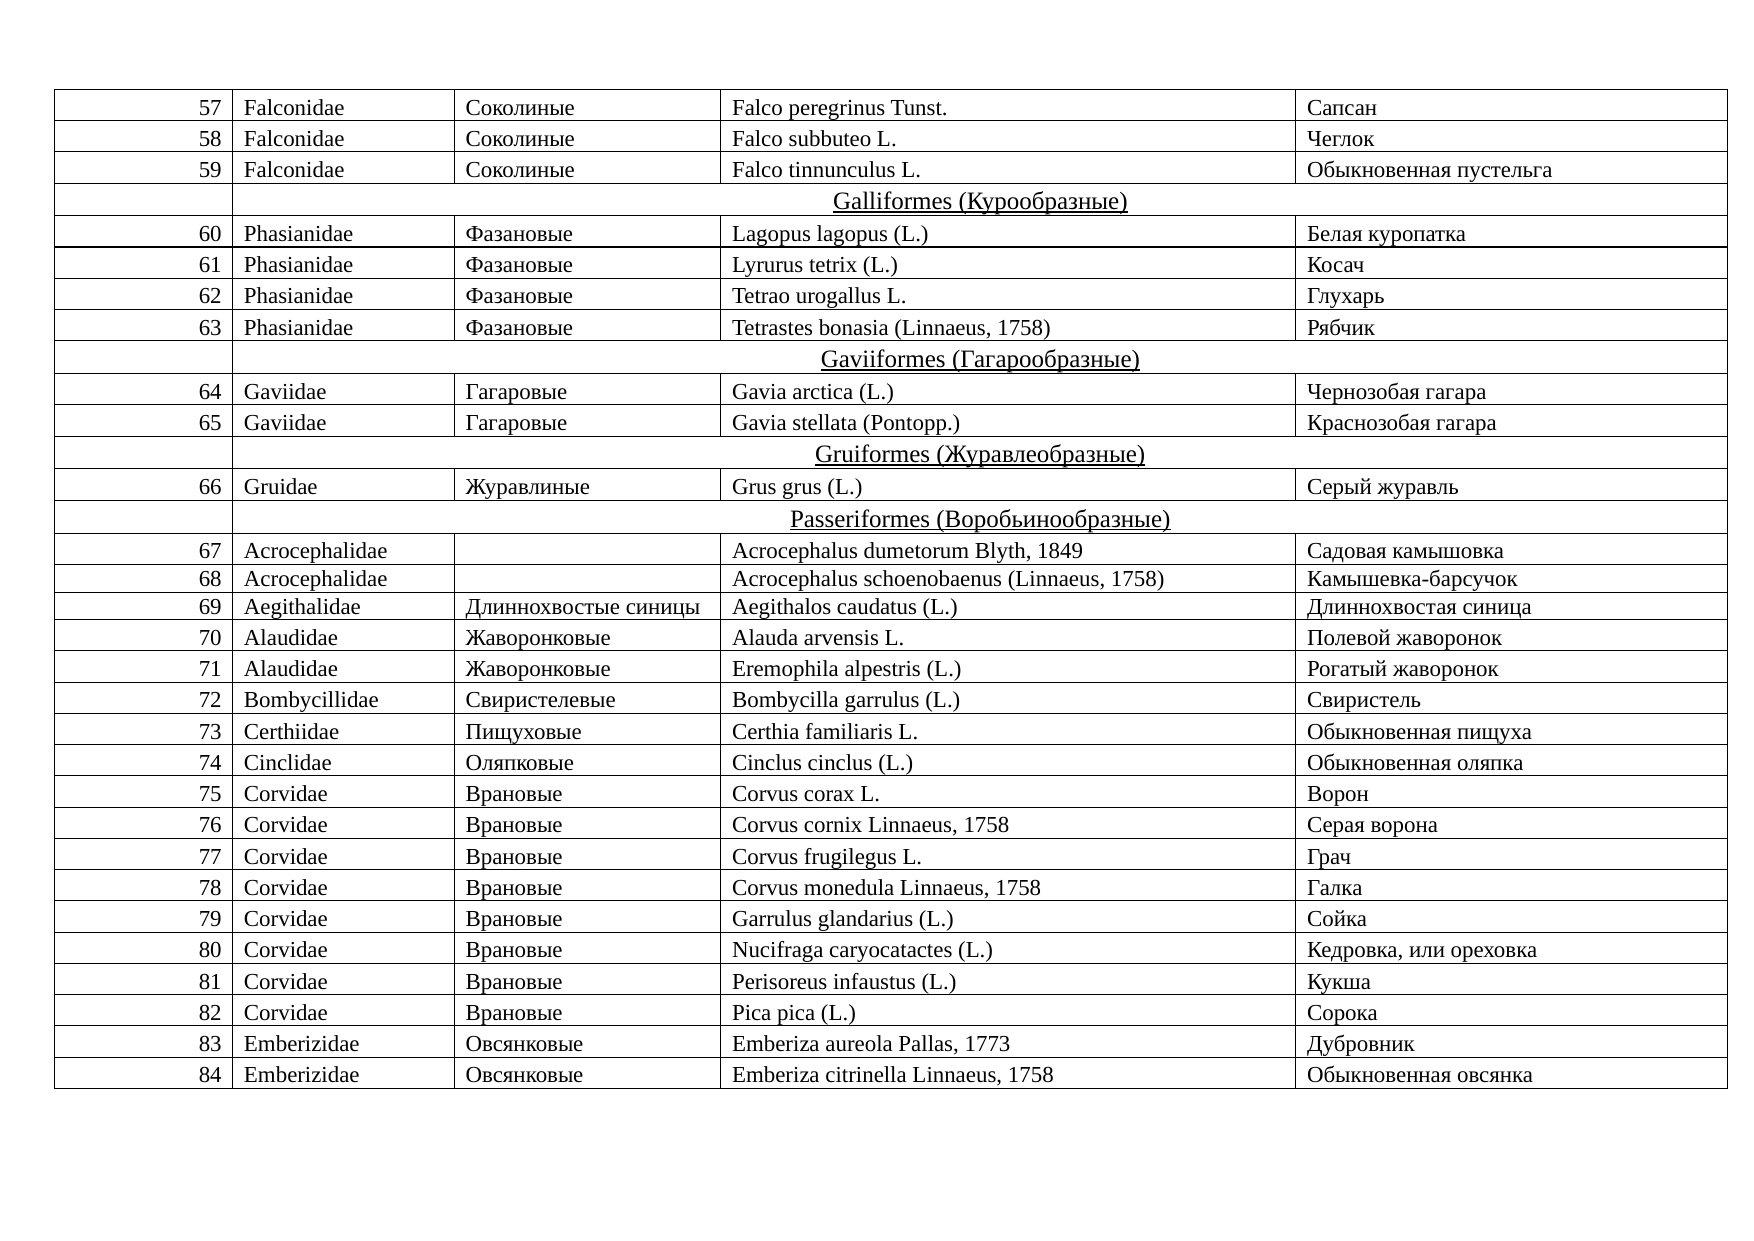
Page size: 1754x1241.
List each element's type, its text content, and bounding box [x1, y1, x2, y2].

table_cell Жаворонковые [455, 651, 720, 682]
table_cell 63 [55, 310, 232, 340]
table_cell Оляпковые [455, 745, 720, 775]
table_cell Emberiza aureola Pallas, 1773 [721, 1026, 1295, 1057]
table_cell [55, 501, 232, 532]
table_cell Gaviiformes (Гагарообразные) [233, 341, 1727, 373]
table_cell Bombycillidae [233, 683, 454, 713]
table_cell Фазановые [455, 216, 720, 246]
table_cell Серая ворона [1296, 808, 1727, 838]
table_cell Cinclidae [233, 745, 454, 775]
table_cell 67 [55, 534, 232, 564]
table_cell Emberiza citrinella Linnaeus, 1758 [721, 1058, 1295, 1088]
table_cell Nucifraga caryocatactes (L.) [721, 933, 1295, 963]
table_cell Emberizidae [233, 1026, 454, 1057]
table_cell Врановые [455, 776, 720, 807]
table_cell Кукша [1296, 964, 1727, 994]
table_cell [55, 437, 232, 468]
table_cell Длиннохвостая синица [1296, 593, 1727, 619]
table_cell 61 [55, 248, 232, 278]
table_cell Alaudidae [233, 620, 454, 650]
table_cell 69 [55, 593, 232, 619]
table_cell Гагаровые [455, 405, 720, 436]
table_cell Tetrao urogallus L. [721, 279, 1295, 309]
table_cell Corvus cornix Linnaeus, 1758 [721, 808, 1295, 838]
table_cell Свиристелевые [455, 683, 720, 713]
table_cell Falconidae [233, 90, 454, 120]
table_cell Рябчик [1296, 310, 1727, 340]
table_cell Bombycilla garrulus (L.) [721, 683, 1295, 713]
table_cell Aegithalos caudatus (L.) [721, 593, 1295, 619]
table_cell 76 [55, 808, 232, 838]
table_cell Пищуховые [455, 714, 720, 744]
table_cell Соколиные [455, 90, 720, 120]
table_cell Corvus monedula Linnaeus, 1758 [721, 870, 1295, 900]
table_cell Фазановые [455, 310, 720, 340]
table_cell Жаворонковые [455, 620, 720, 650]
table_cell 64 [55, 374, 232, 404]
table_cell Certhiidae [233, 714, 454, 744]
table_cell 72 [55, 683, 232, 713]
table_cell Гагаровые [455, 374, 720, 404]
table_cell Corvus corax L. [721, 776, 1295, 807]
table_cell Phasianidae [233, 248, 454, 278]
table_cell Phasianidae [233, 279, 454, 309]
table_cell Обыкновенная оляпка [1296, 745, 1727, 775]
table_cell Фазановые [455, 248, 720, 278]
table_cell Gavia stellata (Pontopp.) [721, 405, 1295, 436]
table_cell 66 [55, 469, 232, 499]
table_cell Gruidae [233, 469, 454, 499]
table_cell Cinclus cinclus (L.) [721, 745, 1295, 775]
table_cell Врановые [455, 808, 720, 838]
table_cell Рогатый жаворонок [1296, 651, 1727, 682]
table_cell Falconidae [233, 152, 454, 182]
table_cell Corvidae [233, 808, 454, 838]
table_cell Lagopus lagopus (L.) [721, 216, 1295, 246]
table_cell Perisoreus infaustus (L.) [721, 964, 1295, 994]
table_cell Чернозобая гагара [1296, 374, 1727, 404]
table_cell 77 [55, 839, 232, 869]
table_cell Кедровка, или ореховка [1296, 933, 1727, 963]
table_cell 62 [55, 279, 232, 309]
table_cell Серый журавль [1296, 469, 1727, 499]
table_cell Grus grus (L.) [721, 469, 1295, 499]
table_cell Corvidae [233, 933, 454, 963]
table_cell 78 [55, 870, 232, 900]
table_cell Falco peregrinus Tunst. [721, 90, 1295, 120]
table_cell Врановые [455, 964, 720, 994]
table_cell [55, 184, 232, 215]
table_cell Обыкновенная пищуха [1296, 714, 1727, 744]
table_cell Грач [1296, 839, 1727, 869]
table_cell Acrocephalidae [233, 565, 454, 592]
table_cell Врановые [455, 933, 720, 963]
table_cell Краснозобая гагара [1296, 405, 1727, 436]
table_cell Ворон [1296, 776, 1727, 807]
table_cell Alauda arvensis L. [721, 620, 1295, 650]
table_cell 68 [55, 565, 232, 592]
table_cell Tetrastes bonasia (Linnaeus, 1758) [721, 310, 1295, 340]
table_cell Врановые [455, 995, 720, 1025]
table_cell Глухарь [1296, 279, 1727, 309]
table_cell Phasianidae [233, 310, 454, 340]
table_cell Emberizidae [233, 1058, 454, 1088]
table_cell Журавлиные [455, 469, 720, 499]
table_cell Corvidae [233, 839, 454, 869]
table_cell Полевой жаворонок [1296, 620, 1727, 650]
table_cell Дубровник [1296, 1026, 1727, 1057]
table_cell 81 [55, 964, 232, 994]
table_cell Садовая камышовка [1296, 534, 1727, 564]
table_cell Corvidae [233, 870, 454, 900]
table_cell Фазановые [455, 279, 720, 309]
table_cell 73 [55, 714, 232, 744]
table_cell Сойка [1296, 901, 1727, 932]
table_cell Gaviidae [233, 405, 454, 436]
table_cell 65 [55, 405, 232, 436]
table_cell Corvus frugilegus L. [721, 839, 1295, 869]
table_cell Обыкновенная пустельга [1296, 152, 1727, 182]
table_cell Свиристель [1296, 683, 1727, 713]
table_cell Lyrurus tetrix (L.) [721, 248, 1295, 278]
table_cell 75 [55, 776, 232, 807]
table_cell Белая куропатка [1296, 216, 1727, 246]
table_cell 82 [55, 995, 232, 1025]
table_cell Камышевка-барсучок [1296, 565, 1727, 592]
table_cell Corvidae [233, 995, 454, 1025]
table_cell Acrocephalidae [233, 534, 454, 564]
table_cell 70 [55, 620, 232, 650]
table_cell Врановые [455, 870, 720, 900]
table_cell Galliformes (Курообразные) [233, 184, 1727, 215]
table_cell Врановые [455, 839, 720, 869]
table_cell Врановые [455, 901, 720, 932]
table_cell Обыкновенная овсянка [1296, 1058, 1727, 1088]
table_cell Длиннохвостые синицы [455, 593, 720, 619]
table_cell Овсянковые [455, 1026, 720, 1057]
table_cell [455, 565, 720, 592]
table_cell Pica pica (L.) [721, 995, 1295, 1025]
table_cell [55, 341, 232, 373]
table_cell 59 [55, 152, 232, 182]
table_cell Falconidae [233, 121, 454, 151]
table_cell 71 [55, 651, 232, 682]
table_cell Acrocephalus dumetorum Blyth, 1849 [721, 534, 1295, 564]
table_cell Овсянковые [455, 1058, 720, 1088]
table_cell Aegithalidae [233, 593, 454, 619]
table_cell Соколиные [455, 121, 720, 151]
table_cell 58 [55, 121, 232, 151]
table_cell Falco subbuteo L. [721, 121, 1295, 151]
table_cell Gavia arctica (L.) [721, 374, 1295, 404]
table_cell Сапсан [1296, 90, 1727, 120]
table_cell 80 [55, 933, 232, 963]
table_cell 74 [55, 745, 232, 775]
table_cell Сорока [1296, 995, 1727, 1025]
table_cell 83 [55, 1026, 232, 1057]
table_cell 57 [55, 90, 232, 120]
table_cell Passeriformes (Воробьинообразные) [233, 501, 1727, 532]
table_cell Соколиные [455, 152, 720, 182]
table_cell Alaudidae [233, 651, 454, 682]
table_cell Eremophila alpestris (L.) [721, 651, 1295, 682]
table_cell Косач [1296, 248, 1727, 278]
table_cell Corvidae [233, 776, 454, 807]
table_cell 84 [55, 1058, 232, 1088]
table_cell 60 [55, 216, 232, 246]
table_cell Corvidae [233, 964, 454, 994]
table_cell [455, 534, 720, 564]
table_cell Corvidae [233, 901, 454, 932]
table_cell Phasianidae [233, 216, 454, 246]
table_cell Gruiformes (Журавлеобразные) [233, 437, 1727, 468]
table_cell Acrocephalus schoenobaenus (Linnaeus, 1758) [721, 565, 1295, 592]
table_cell Certhia familiaris L. [721, 714, 1295, 744]
table_cell Garrulus glandarius (L.) [721, 901, 1295, 932]
table_cell Falco tinnunculus L. [721, 152, 1295, 182]
table_cell 79 [55, 901, 232, 932]
table_cell Галка [1296, 870, 1727, 900]
table_cell Чеглок [1296, 121, 1727, 151]
table_cell Gaviidae [233, 374, 454, 404]
